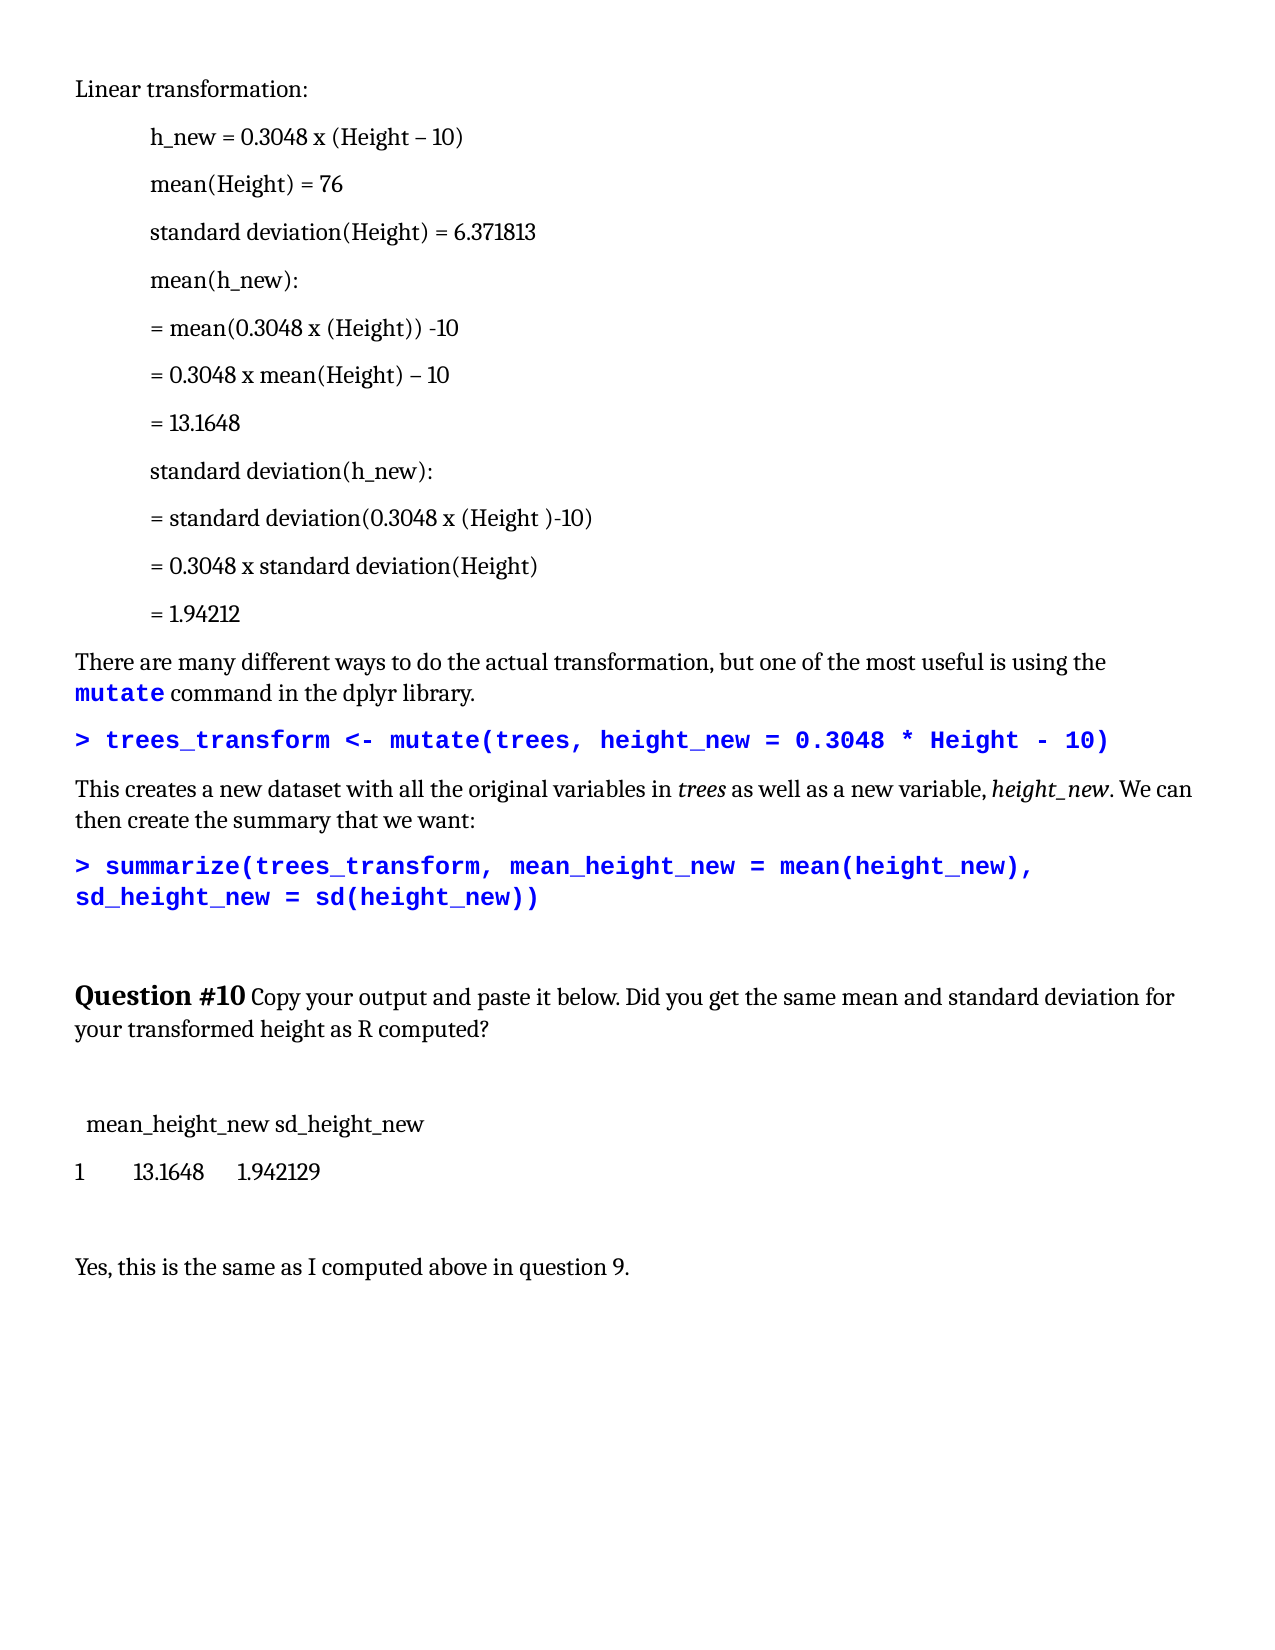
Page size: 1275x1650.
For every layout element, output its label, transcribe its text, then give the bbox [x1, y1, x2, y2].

text > trees_transform <- mutate(trees, height_new = 0.3048 * Height - 10) [75, 728, 1200, 756]
text mean(Height) = 76 [75, 170, 1200, 199]
text = 1.94212 [75, 600, 1200, 628]
text = standard deviation(0.3048 x (Height )-10) [75, 504, 1200, 533]
text mean_height_new sd_height_new [75, 1110, 1200, 1139]
text mean(h_new): [75, 266, 1200, 294]
text = 0.3048 x standard deviation(Height) [75, 552, 1200, 581]
text There are many different ways to do the actual transformation, but one of the most useful is using the mutate command in the dplyr library. [75, 647, 1200, 708]
text This creates a new dataset with all the original variables in trees as well as a new variable, height_new. We can then create the summary that we want: [75, 775, 1200, 834]
text Question #10 Copy your output and paste it below. Did you get the same mean and standard deviation for your transformed height as R computed? [75, 979, 1200, 1043]
text = 13.1648 [75, 409, 1200, 438]
text h_new = 0.3048 x (Height – 10) [75, 123, 1200, 151]
text standard deviation(Height) = 6.371813 [75, 218, 1200, 247]
text = mean(0.3048 x (Height)) -10 [75, 313, 1200, 342]
text 1 13.1648 1.942129 [75, 1158, 1200, 1187]
text = 0.3048 x mean(Height) – 10 [75, 361, 1200, 390]
text Linear transformation: [75, 75, 1200, 104]
text > summarize(trees_transform, mean_height_new = mean(height_new), sd_height_new = sd(height_new)) [75, 853, 1200, 912]
text Yes, this is the same as I computed above in question 9. [75, 1253, 1200, 1282]
text standard deviation(h_new): [75, 457, 1200, 485]
